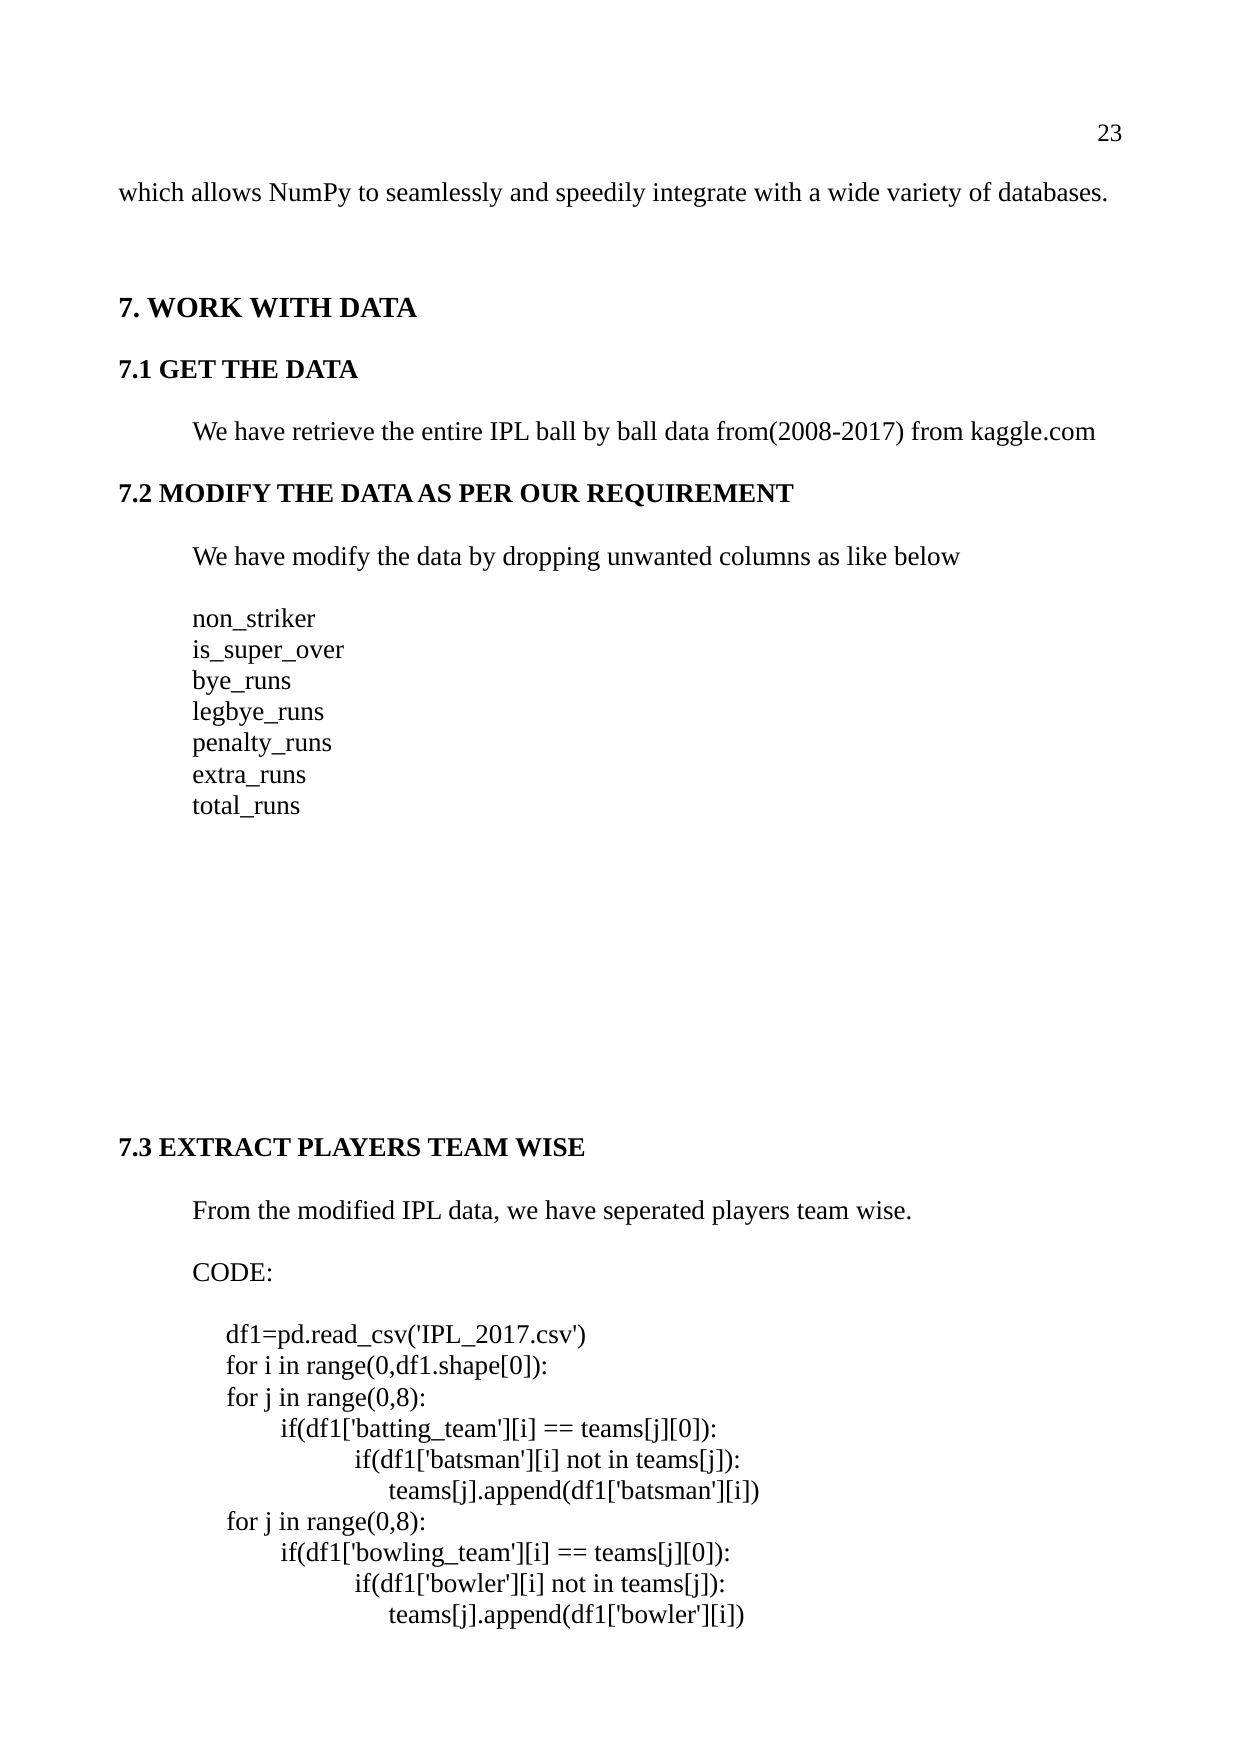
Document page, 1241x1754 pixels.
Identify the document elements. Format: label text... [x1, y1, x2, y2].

text 7.3 EXTRACT PLAYERS TEAM WISE [118, 1131, 1122, 1163]
text which allows NumPy to seamlessly and speedily integrate with a wide variety of databases. [118, 176, 1122, 207]
text bye_runs [118, 664, 1122, 695]
text teams[j].append(df1['bowler'][i]) [118, 1599, 1122, 1630]
text if(df1['bowler'][i] not in teams[j]): [118, 1567, 1122, 1599]
text CODE: [118, 1256, 1122, 1287]
text for i in range(0,df1.shape[0]): [118, 1349, 1122, 1381]
text From the modified IPL data, we have seperated players team wise. [118, 1194, 1122, 1225]
text non_striker [118, 602, 1122, 633]
text is_super_over [118, 633, 1122, 664]
text legbye_runs [118, 695, 1122, 727]
text total_runs [118, 789, 1122, 820]
text if(df1['bowling_team'][i] == teams[j][0]): [118, 1536, 1122, 1567]
text df1=pd.read_csv('IPL_2017.csv') [118, 1318, 1122, 1349]
text for j in range(0,8): [118, 1505, 1122, 1536]
text for j in range(0,8): [118, 1381, 1122, 1412]
text 7.1 GET THE DATA [118, 353, 1122, 384]
text teams[j].append(df1['batsman'][i]) [118, 1474, 1122, 1505]
text if(df1['batting_team'][i] == teams[j][0]): [118, 1412, 1122, 1443]
text 7. WORK WITH DATA [118, 291, 1122, 324]
text We have retrieve the entire IPL ball by ball data from(2008-2017) from kaggle.com [118, 415, 1122, 446]
text penalty_runs [118, 727, 1122, 758]
text if(df1['batsman'][i] not in teams[j]): [118, 1443, 1122, 1474]
text We have modify the data by dropping unwanted columns as like below [118, 540, 1122, 571]
text 7.2 MODIFY THE DATA AS PER OUR REQUIREMENT [118, 477, 1122, 508]
text extra_runs [118, 758, 1122, 789]
